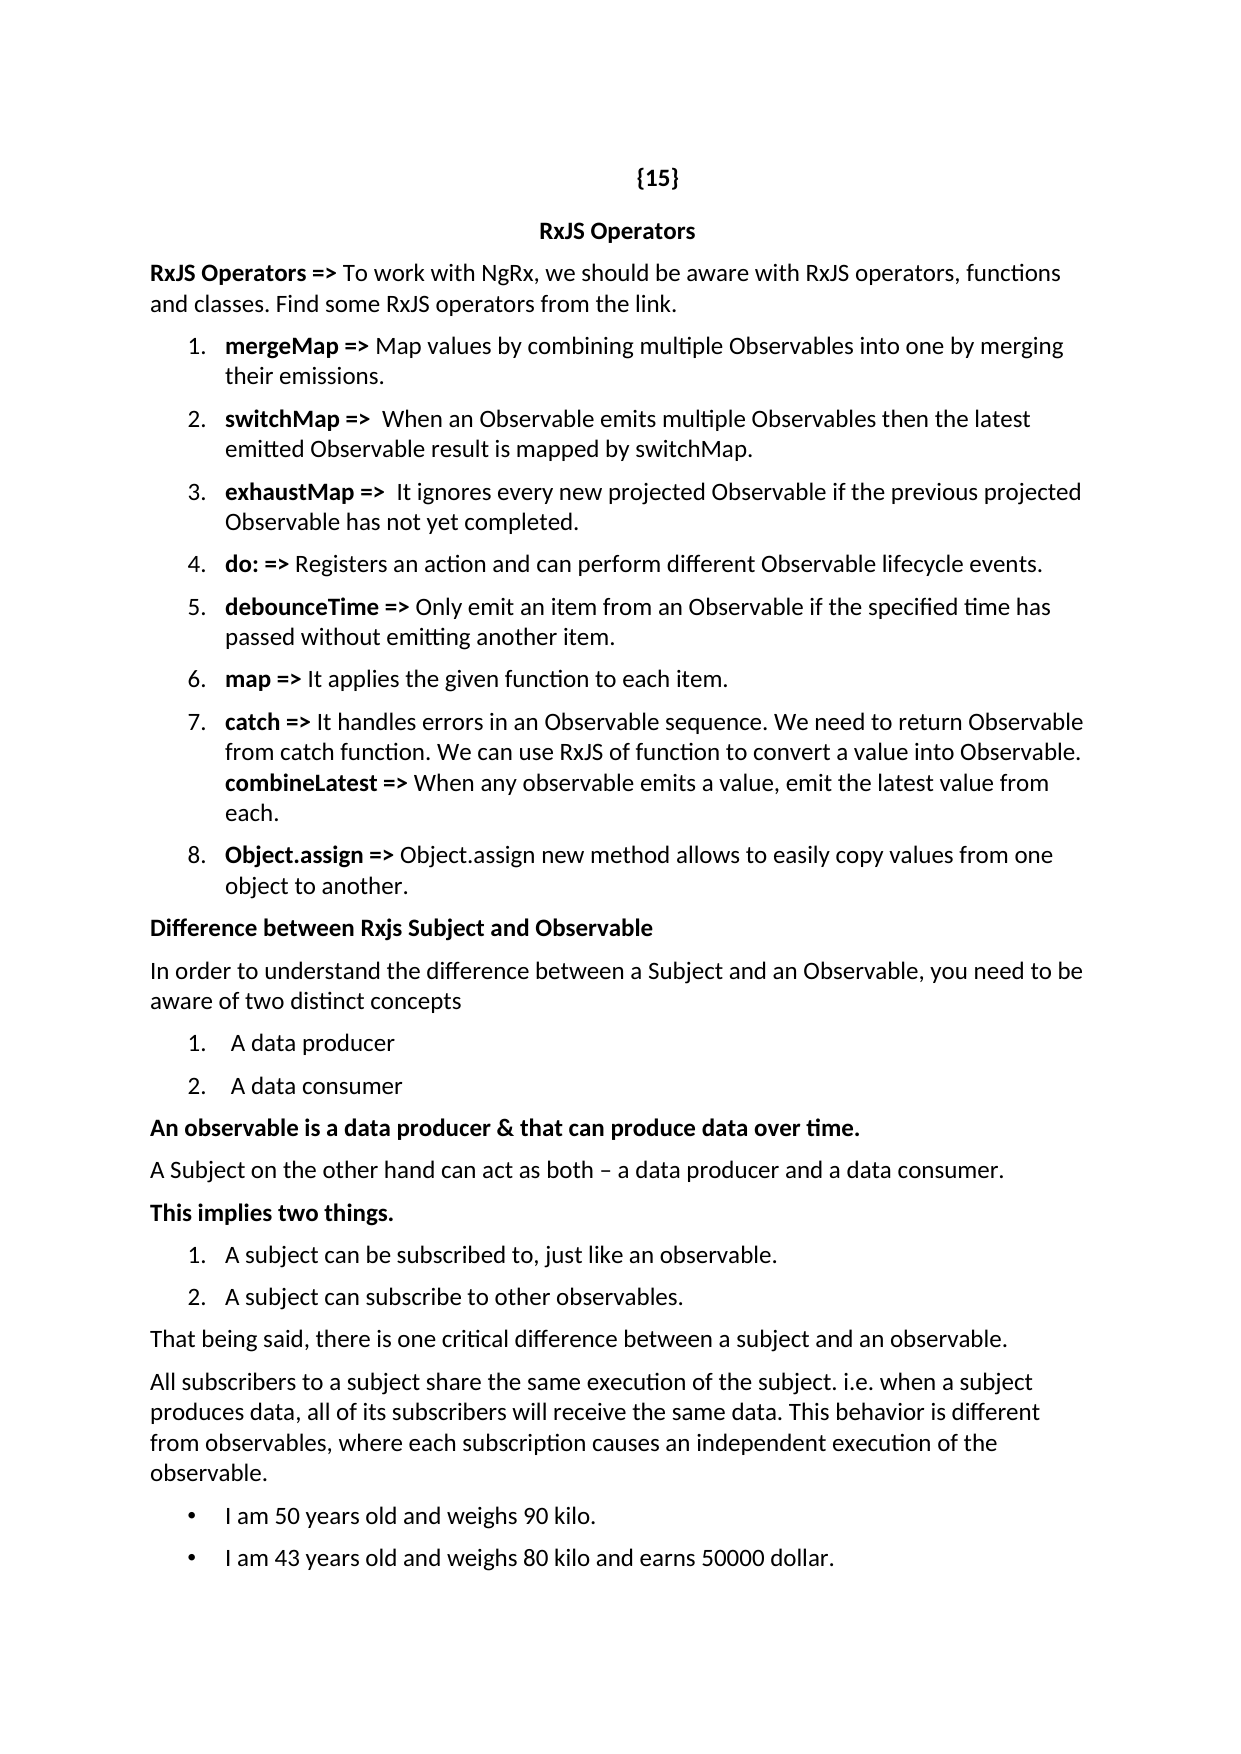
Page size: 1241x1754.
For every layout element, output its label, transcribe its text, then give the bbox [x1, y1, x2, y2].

text Difference between Rxjs Subject and Observable [150, 912, 1090, 943]
list exhaustMap => It ignores every new projected Observable if the previous projected Observable has not yet completed. [187, 476, 1090, 537]
list Object.assign => Object.assign new method allows to easily copy values from one object to another. [187, 840, 1090, 901]
list A data producer [187, 1028, 1090, 1058]
list mergeMap => Map values by combining multiple Observables into one by merging their emissions. [187, 330, 1090, 391]
list I am 43 years old and weighs 80 kilo and earns 50000 dollar. [187, 1542, 1090, 1573]
text A Subject on the other hand can act as both – a data producer and a data consumer. [150, 1154, 1090, 1185]
text All subscribers to a subject share the same execution of the subject. i.e. when a subject produces data, all of its subscribers will receive the same data. This behavior is different from observables, where each subscription causes an independent execution of the observable. [150, 1366, 1090, 1488]
text In order to understand the difference between a Subject and an Observable, you need to be aware of two distinct concepts [150, 955, 1090, 1016]
list debounceTime => Only emit an item from an Observable if the specified time has passed without emitting another item. [187, 591, 1090, 652]
list A subject can be subscribed to, just like an observable. [187, 1239, 1090, 1269]
list {15} [187, 162, 1090, 192]
text An observable is a data producer & that can produce data over time. [150, 1112, 1090, 1143]
list map => It applies the given function to each item. [187, 663, 1090, 694]
list do: => Registers an action and can perform different Observable lifecycle events. [187, 548, 1090, 579]
list I am 50 years old and weighs 90 kilo. [187, 1500, 1090, 1530]
text That being said, there is one critical difference between a subject and an observable. [150, 1324, 1090, 1354]
text This implies two things. [150, 1197, 1090, 1227]
text RxJS Operators [150, 204, 1090, 245]
list catch => It handles errors in an Observable sequence. We need to return Observable from catch function. We can use RxJS of function to convert a value into Observable. combineLatest => When any observable emits a value, emit the latest value from each. [187, 706, 1090, 828]
list A data consumer [187, 1070, 1090, 1100]
list A subject can subscribe to other observables. [187, 1281, 1090, 1312]
list switchMap => When an Observable emits multiple Observables then the latest emitted Observable result is mapped by switchMap. [187, 403, 1090, 464]
text RxJS Operators => To work with NgRx, we should be aware with RxJS operators, functions and classes. Find some RxJS operators from the link. [150, 257, 1090, 318]
